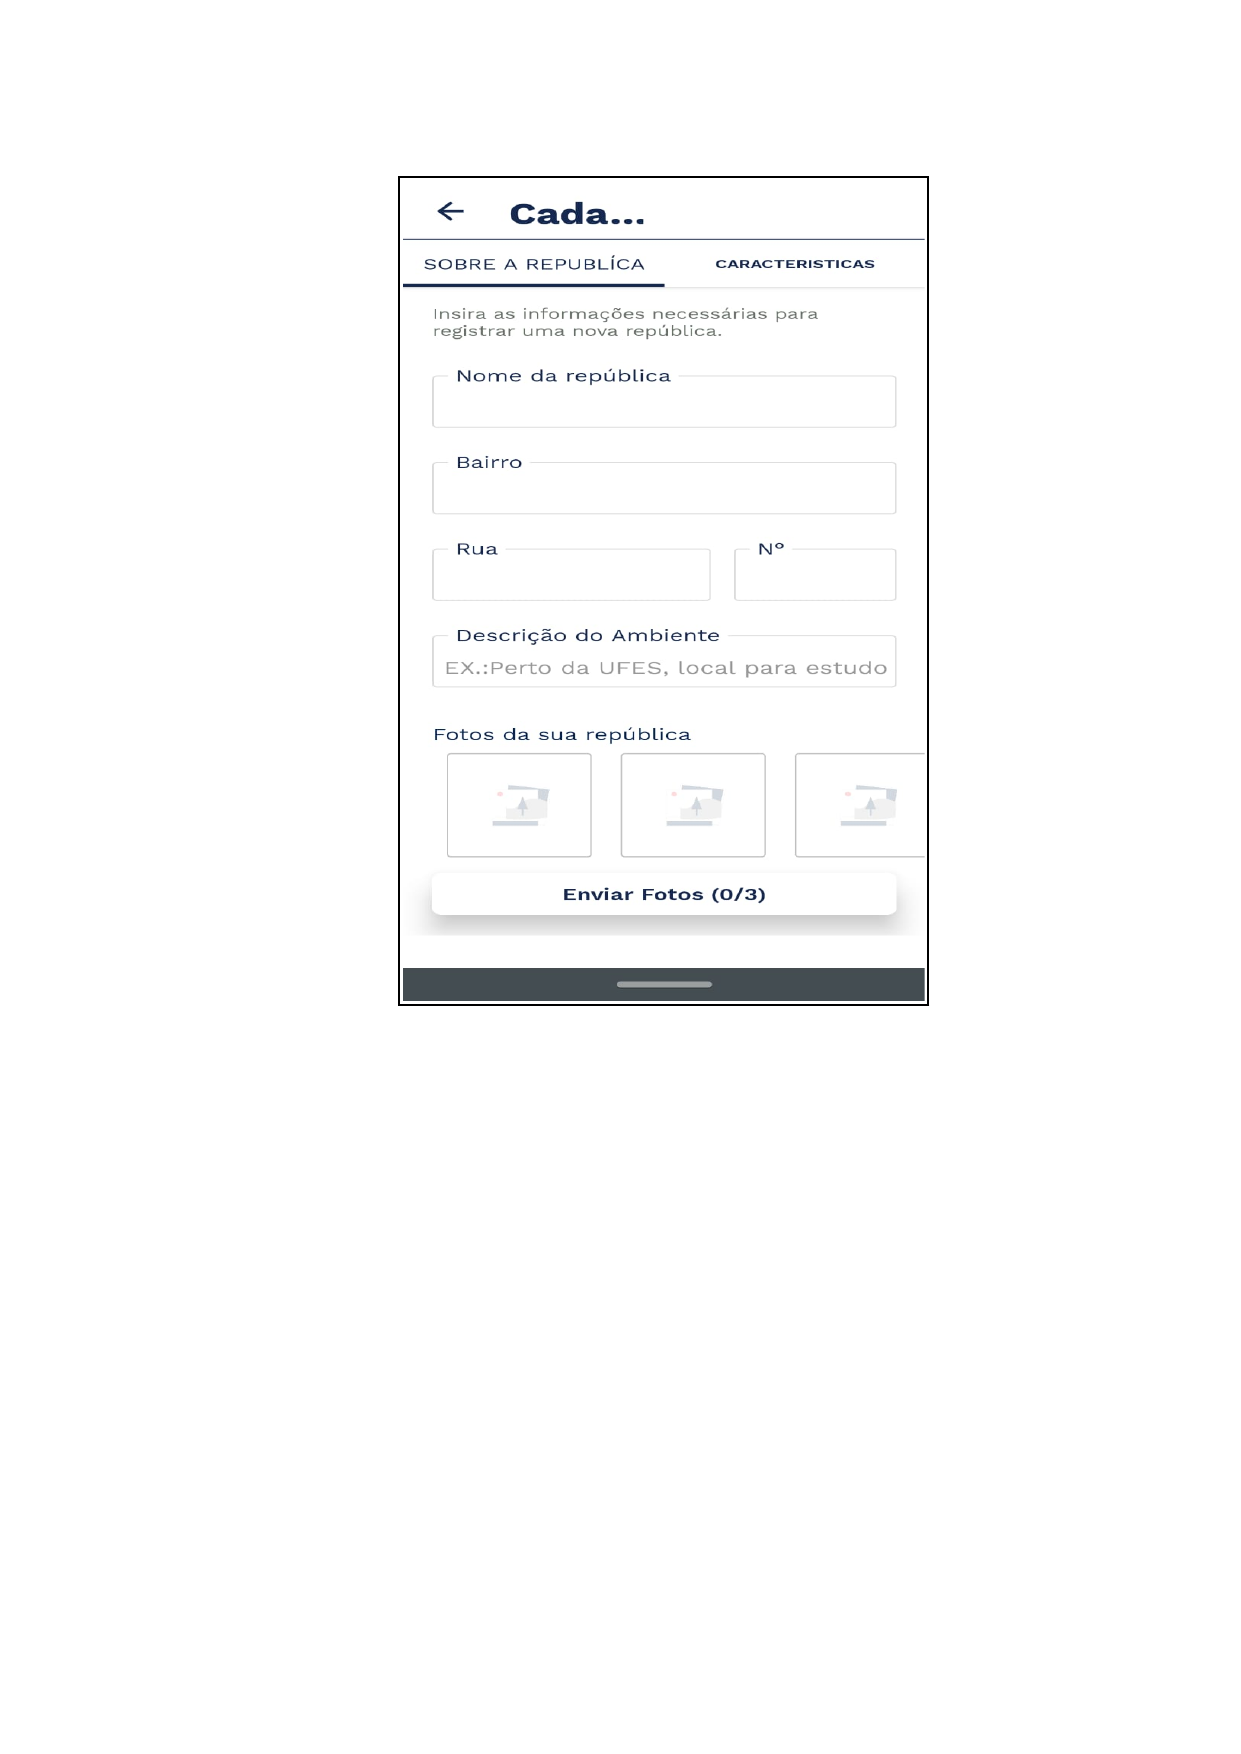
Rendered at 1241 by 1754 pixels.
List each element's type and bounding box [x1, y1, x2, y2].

picture [403, 181, 925, 1001]
